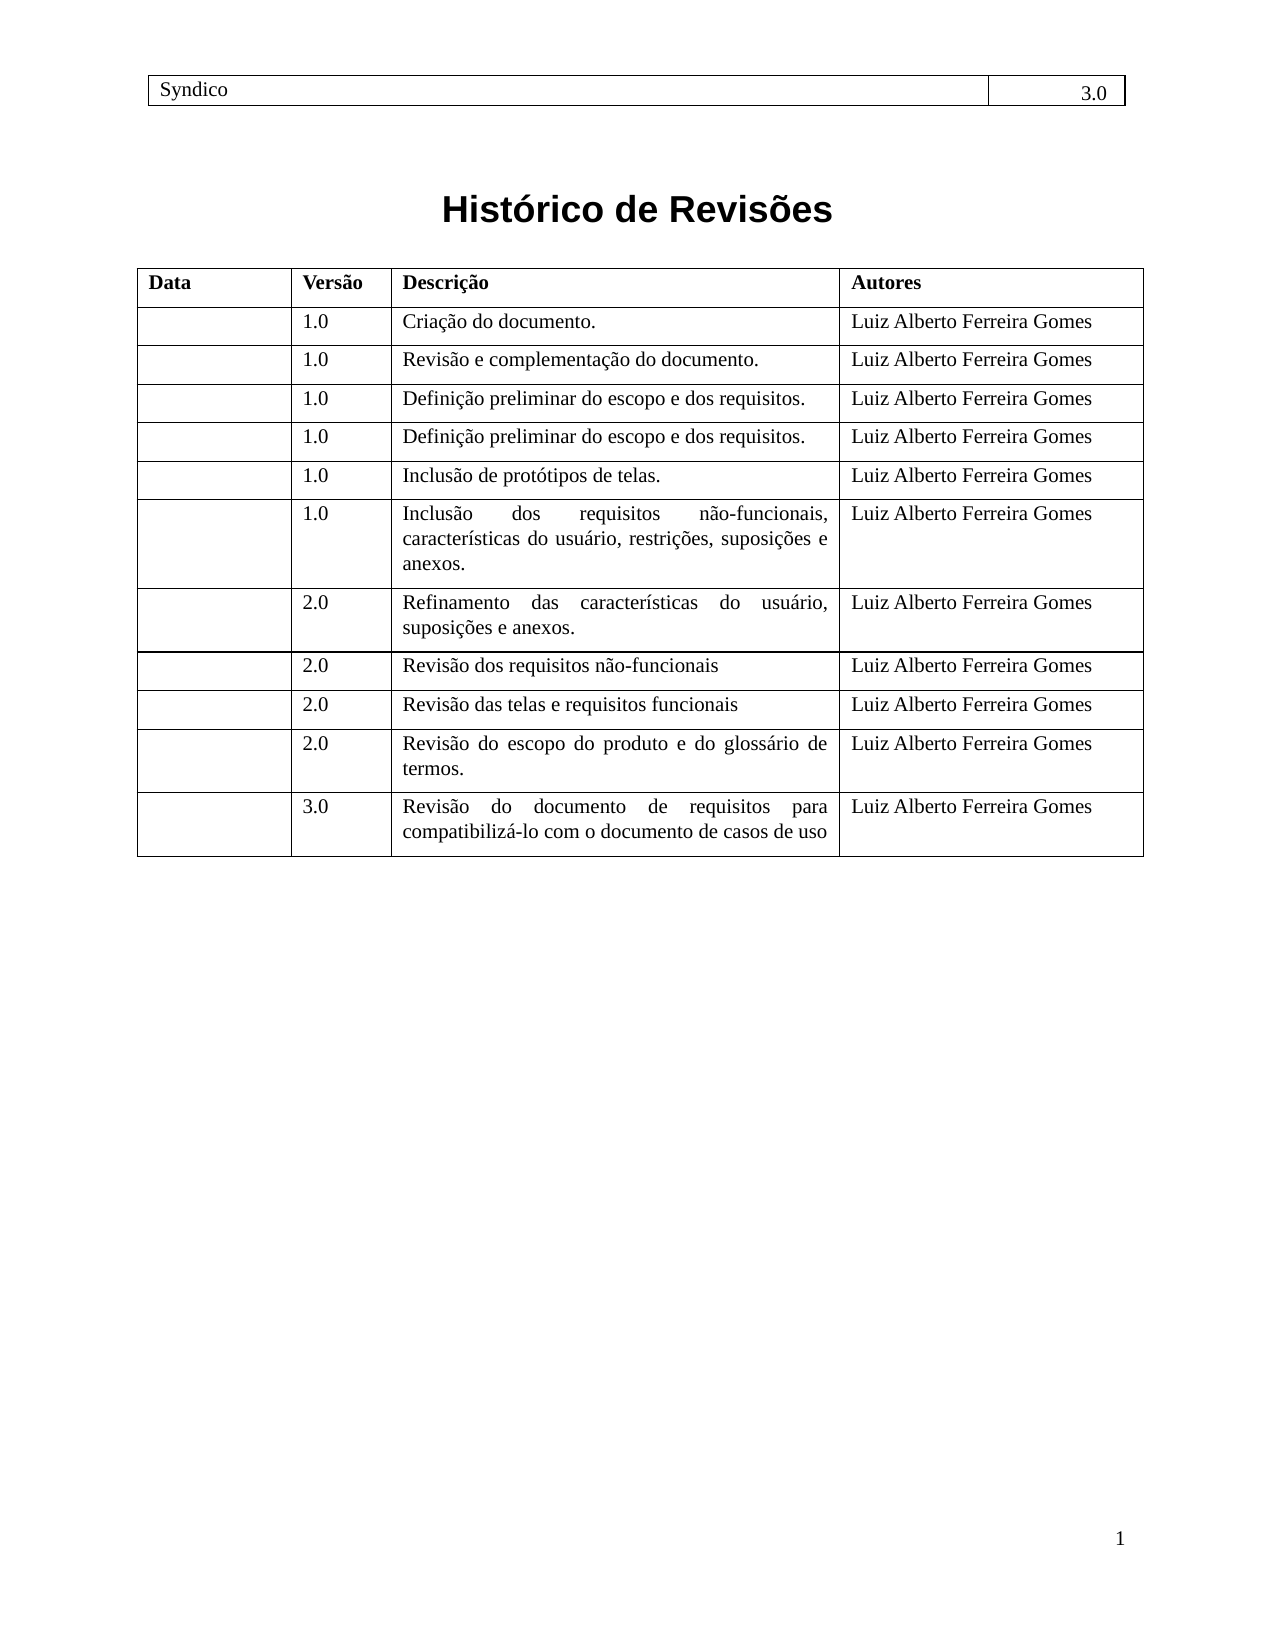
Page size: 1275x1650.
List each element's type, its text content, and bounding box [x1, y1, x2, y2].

table_cell Luiz Alberto Ferreira Gomes [840, 793, 1143, 856]
table_cell [138, 462, 291, 499]
table_cell 1.0 [292, 346, 391, 384]
table_cell Inclusão de protótipos de telas. [392, 462, 839, 499]
table_cell Luiz Alberto Ferreira Gomes [840, 423, 1143, 461]
table_cell Inclusão dos requisitos não-funcionais, características do usuário, restrições, suposições e anexos. [392, 500, 839, 588]
table_cell [138, 346, 291, 384]
table_cell Criação do documento. [392, 308, 839, 345]
table_cell Luiz Alberto Ferreira Gomes [840, 385, 1143, 422]
table_cell 2.0 [292, 589, 391, 651]
table_cell 2.0 [292, 653, 391, 690]
table_header Versão [292, 269, 391, 307]
table_cell 1.0 [292, 462, 391, 499]
table_cell [138, 691, 291, 728]
table_header Data [138, 269, 291, 307]
table_cell 1.0 [292, 423, 391, 461]
table_cell [138, 500, 291, 588]
table_cell Luiz Alberto Ferreira Gomes [840, 346, 1143, 384]
subtitle Histórico de Revisões [150, 187, 1125, 231]
table_cell 3.0 [292, 793, 391, 856]
table_cell Luiz Alberto Ferreira Gomes [840, 308, 1143, 345]
table_cell Luiz Alberto Ferreira Gomes [840, 500, 1143, 588]
table_cell Definição preliminar do escopo e dos requisitos. [392, 385, 839, 422]
table_cell Refinamento das características do usuário, suposições e anexos. [392, 589, 839, 651]
table_header Autores [840, 269, 1143, 307]
table_cell [138, 653, 291, 690]
table_cell [138, 308, 291, 345]
table_cell 1.0 [292, 308, 391, 345]
table_cell Revisão dos requisitos não-funcionais [392, 653, 839, 690]
table_cell Revisão das telas e requisitos funcionais [392, 691, 839, 728]
table_cell Definição preliminar do escopo e dos requisitos. [392, 423, 839, 461]
table_header Descrição [392, 269, 839, 307]
table_cell Luiz Alberto Ferreira Gomes [840, 691, 1143, 728]
table_cell Revisão do escopo do produto e do glossário de termos. [392, 730, 839, 792]
table_cell 1.0 [292, 385, 391, 422]
table_cell Luiz Alberto Ferreira Gomes [840, 730, 1143, 792]
table_cell 2.0 [292, 730, 391, 792]
table_cell Revisão do documento de requisitos para compatibilizá-lo com o documento de casos de uso [392, 793, 839, 856]
table_cell Luiz Alberto Ferreira Gomes [840, 589, 1143, 651]
table_cell [138, 589, 291, 651]
table_cell [138, 793, 291, 856]
table_cell Luiz Alberto Ferreira Gomes [840, 653, 1143, 690]
table_cell Luiz Alberto Ferreira Gomes [840, 462, 1143, 499]
table_cell [138, 730, 291, 792]
table_cell [138, 423, 291, 461]
table_cell Revisão e complementação do documento. [392, 346, 839, 384]
table_cell [138, 385, 291, 422]
table_cell 2.0 [292, 691, 391, 728]
table_cell 1.0 [292, 500, 391, 588]
